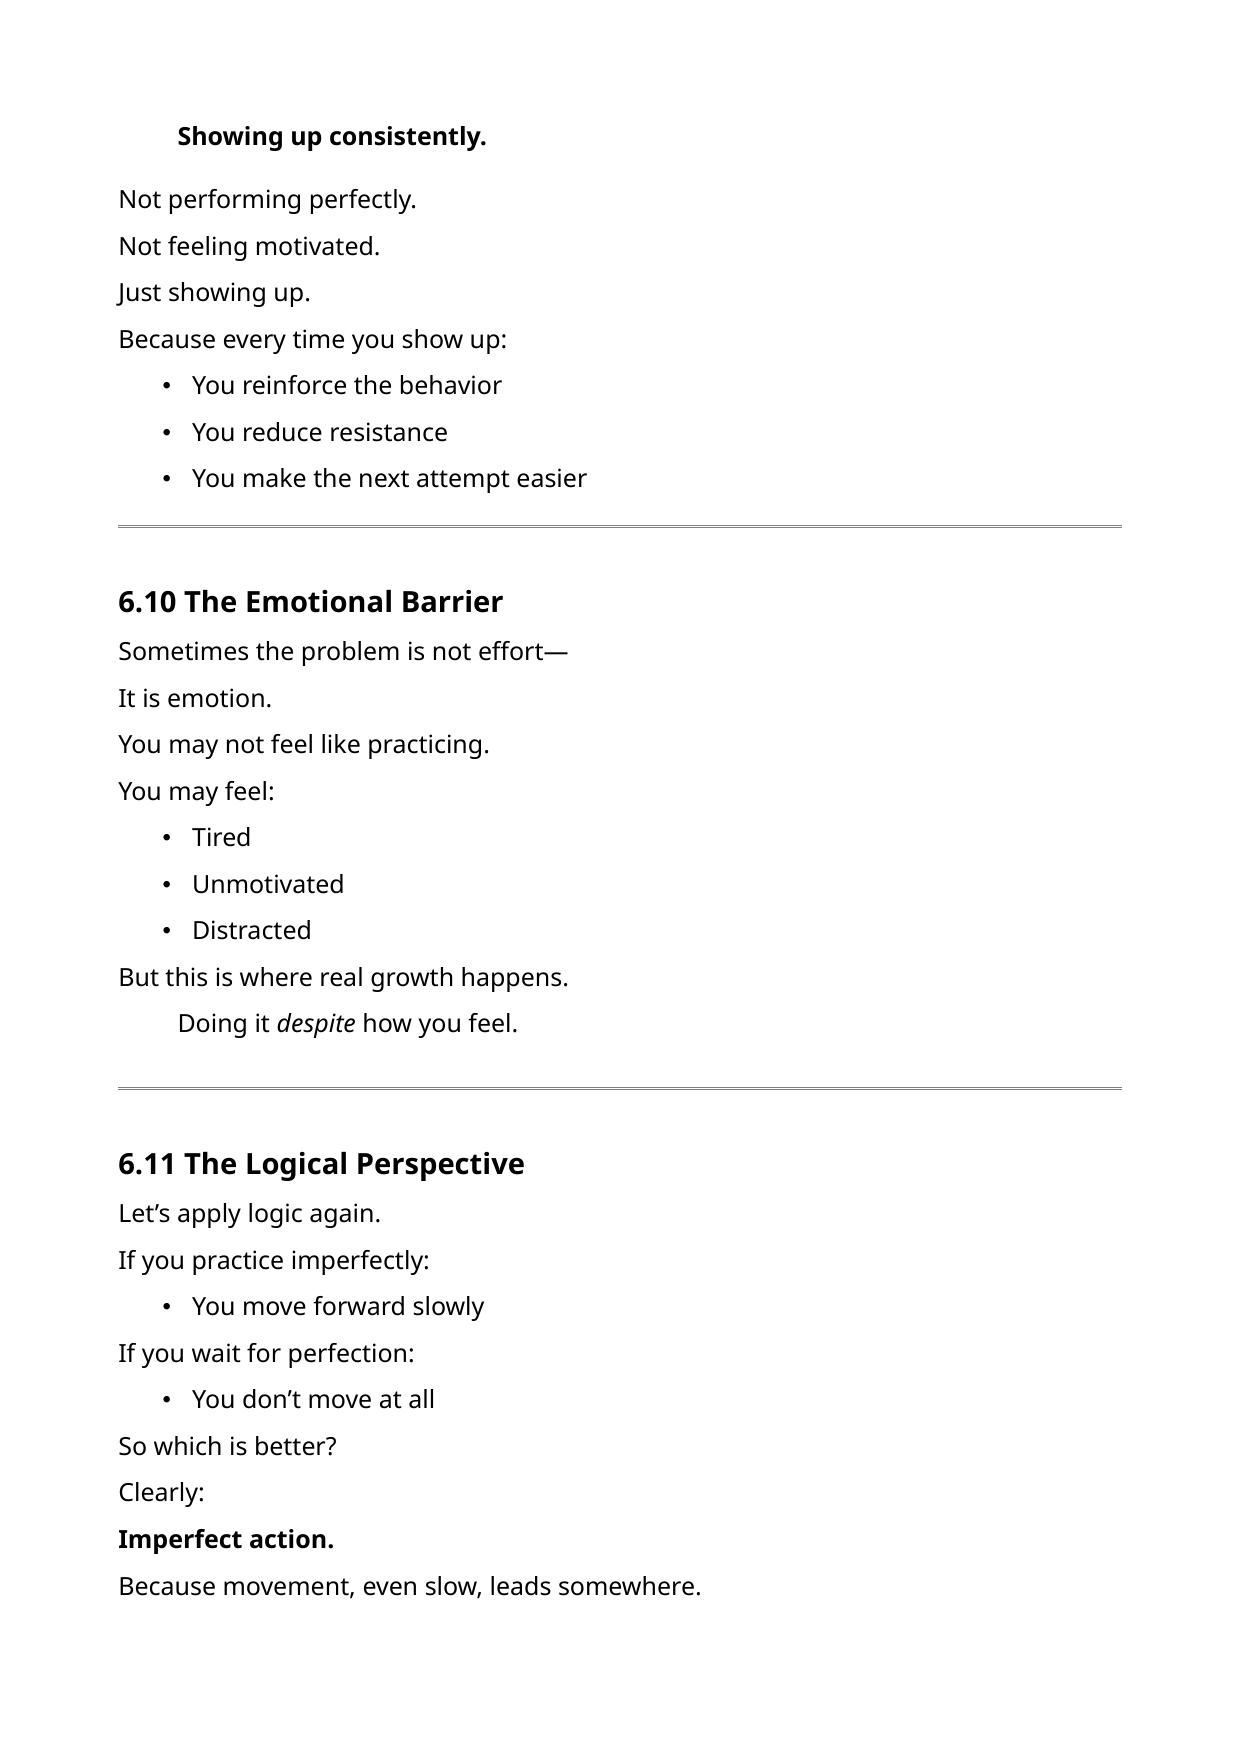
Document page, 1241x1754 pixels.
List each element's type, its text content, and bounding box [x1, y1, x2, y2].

text If you wait for perfection: [118, 1335, 1122, 1369]
text If you practice imperfectly: [118, 1242, 1122, 1276]
list Distracted [162, 913, 1122, 947]
list You make the next attempt easier [162, 461, 1122, 495]
text Not performing perfectly. [118, 182, 1122, 216]
text Just showing up. [118, 275, 1122, 309]
text Doing it despite how you feel. [177, 1006, 1063, 1040]
text So which is better? [118, 1428, 1122, 1463]
text Showing up consistently. [177, 118, 1063, 152]
text Sometimes the problem is not effort— [118, 634, 1122, 668]
text Imperfect action. [118, 1522, 1122, 1556]
subtitle 6.11 The Logical Perspective [118, 1143, 1122, 1183]
text Because every time you show up: [118, 321, 1122, 355]
list Tired [162, 820, 1122, 854]
text Let’s apply logic again. [118, 1196, 1122, 1230]
list You reduce resistance [162, 414, 1122, 448]
text Not feeling motivated. [118, 228, 1122, 262]
subtitle 6.10 The Emotional Barrier [118, 581, 1122, 621]
list You don’t move at all [162, 1382, 1122, 1416]
text You may not feel like practicing. [118, 727, 1122, 761]
text You may feel: [118, 773, 1122, 807]
text Clearly: [118, 1475, 1122, 1509]
text But this is where real growth happens. [118, 959, 1122, 994]
list You reinforce the behavior [162, 368, 1122, 402]
text It is emotion. [118, 680, 1122, 714]
list You move forward slowly [162, 1289, 1122, 1323]
text Because movement, even slow, leads somewhere. [118, 1568, 1122, 1602]
list Unmotivated [162, 866, 1122, 901]
